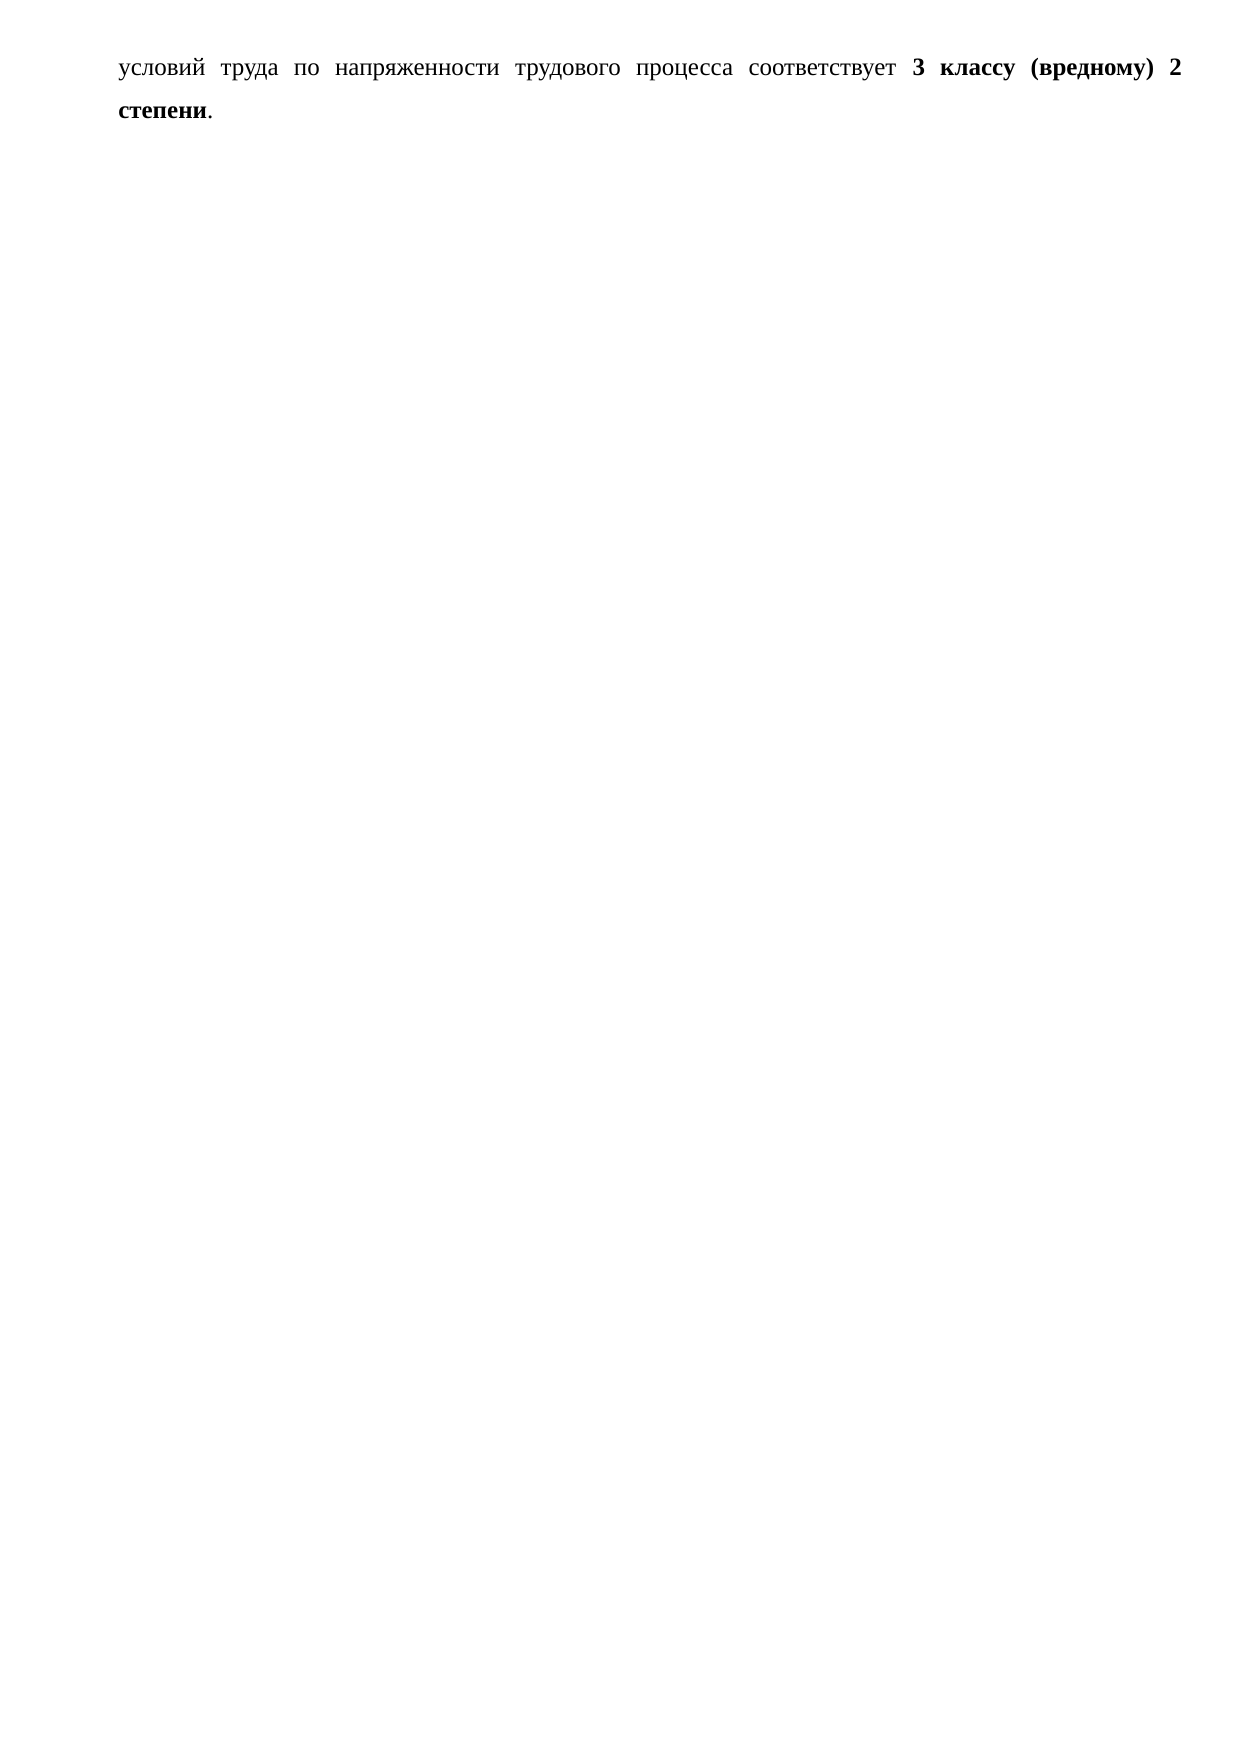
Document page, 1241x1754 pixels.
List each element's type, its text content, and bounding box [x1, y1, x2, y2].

text условий труда по напряженности трудового процесса соответствует 3 классу (вредному) 2 степени. [118, 52, 1182, 124]
